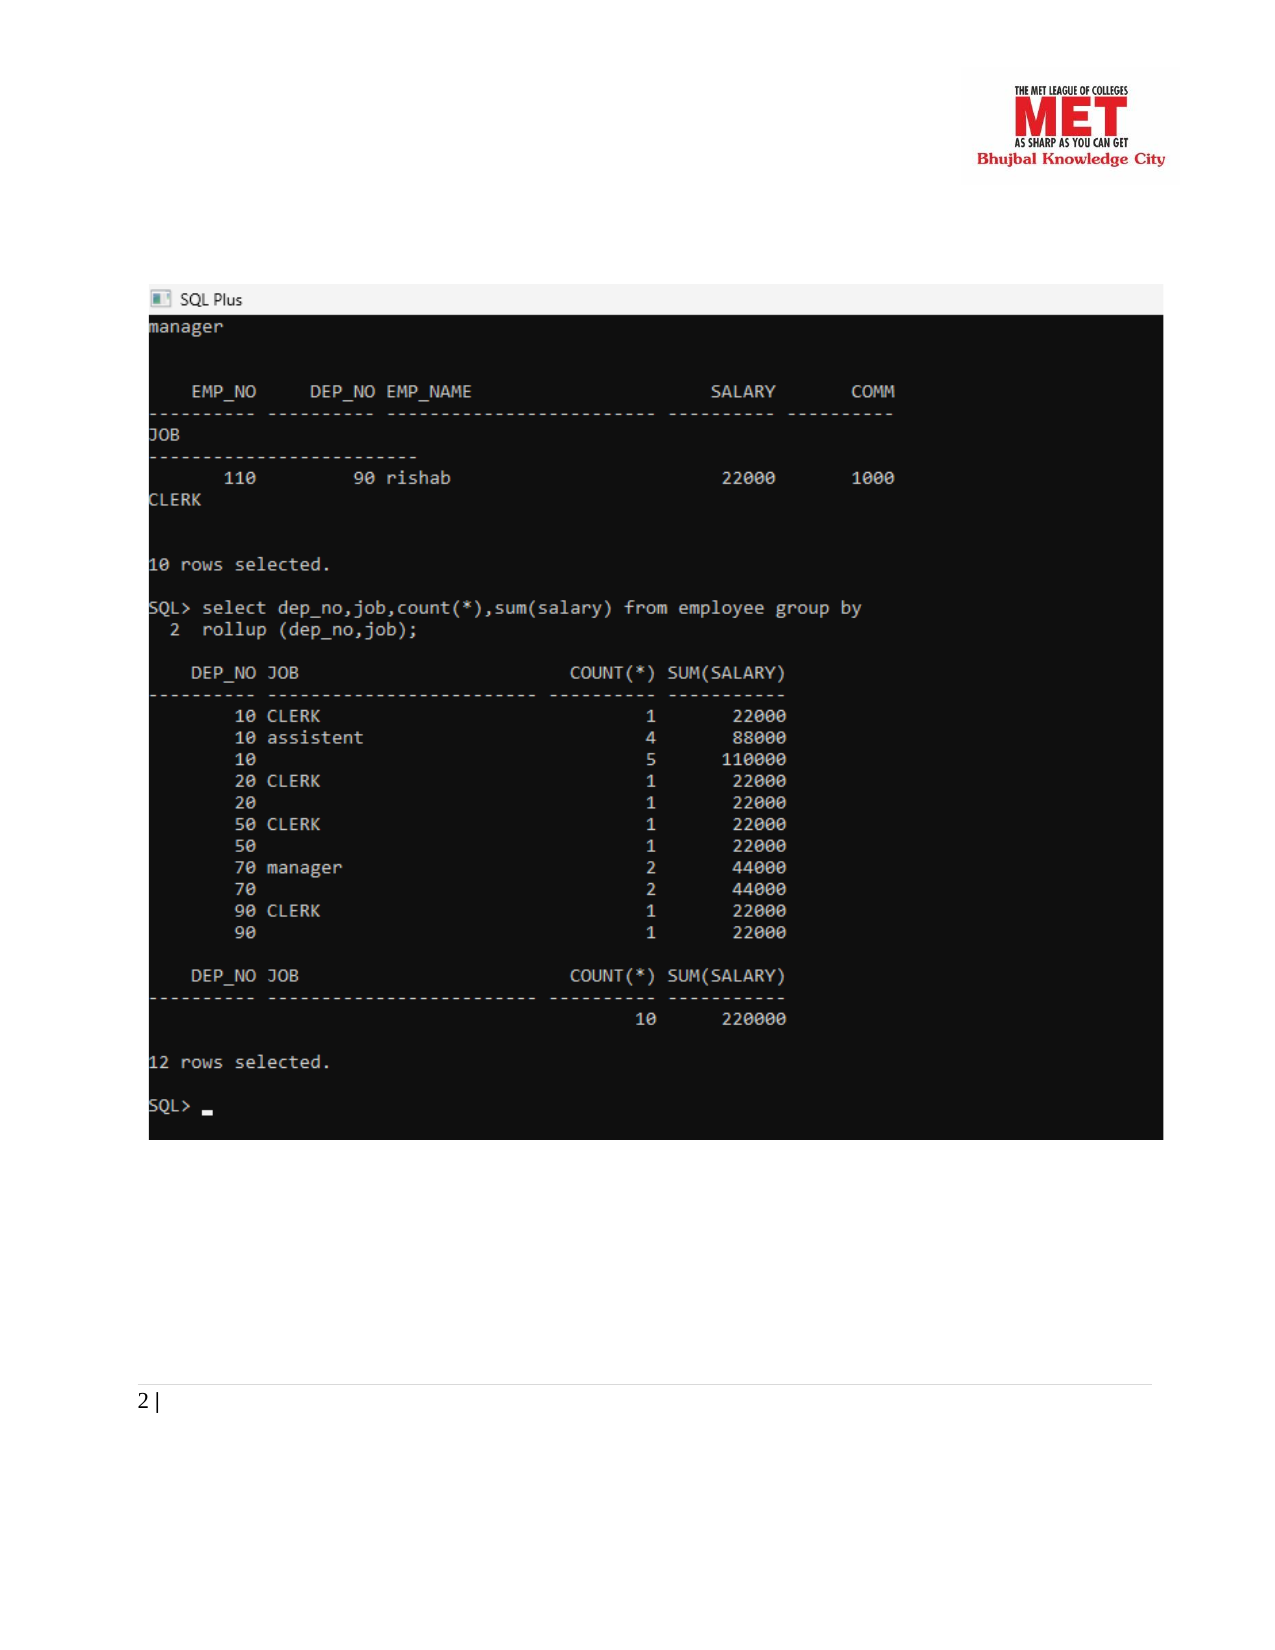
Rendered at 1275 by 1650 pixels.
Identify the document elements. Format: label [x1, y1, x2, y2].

picture [302, 67, 1180, 185]
picture [148, 284, 1164, 1140]
